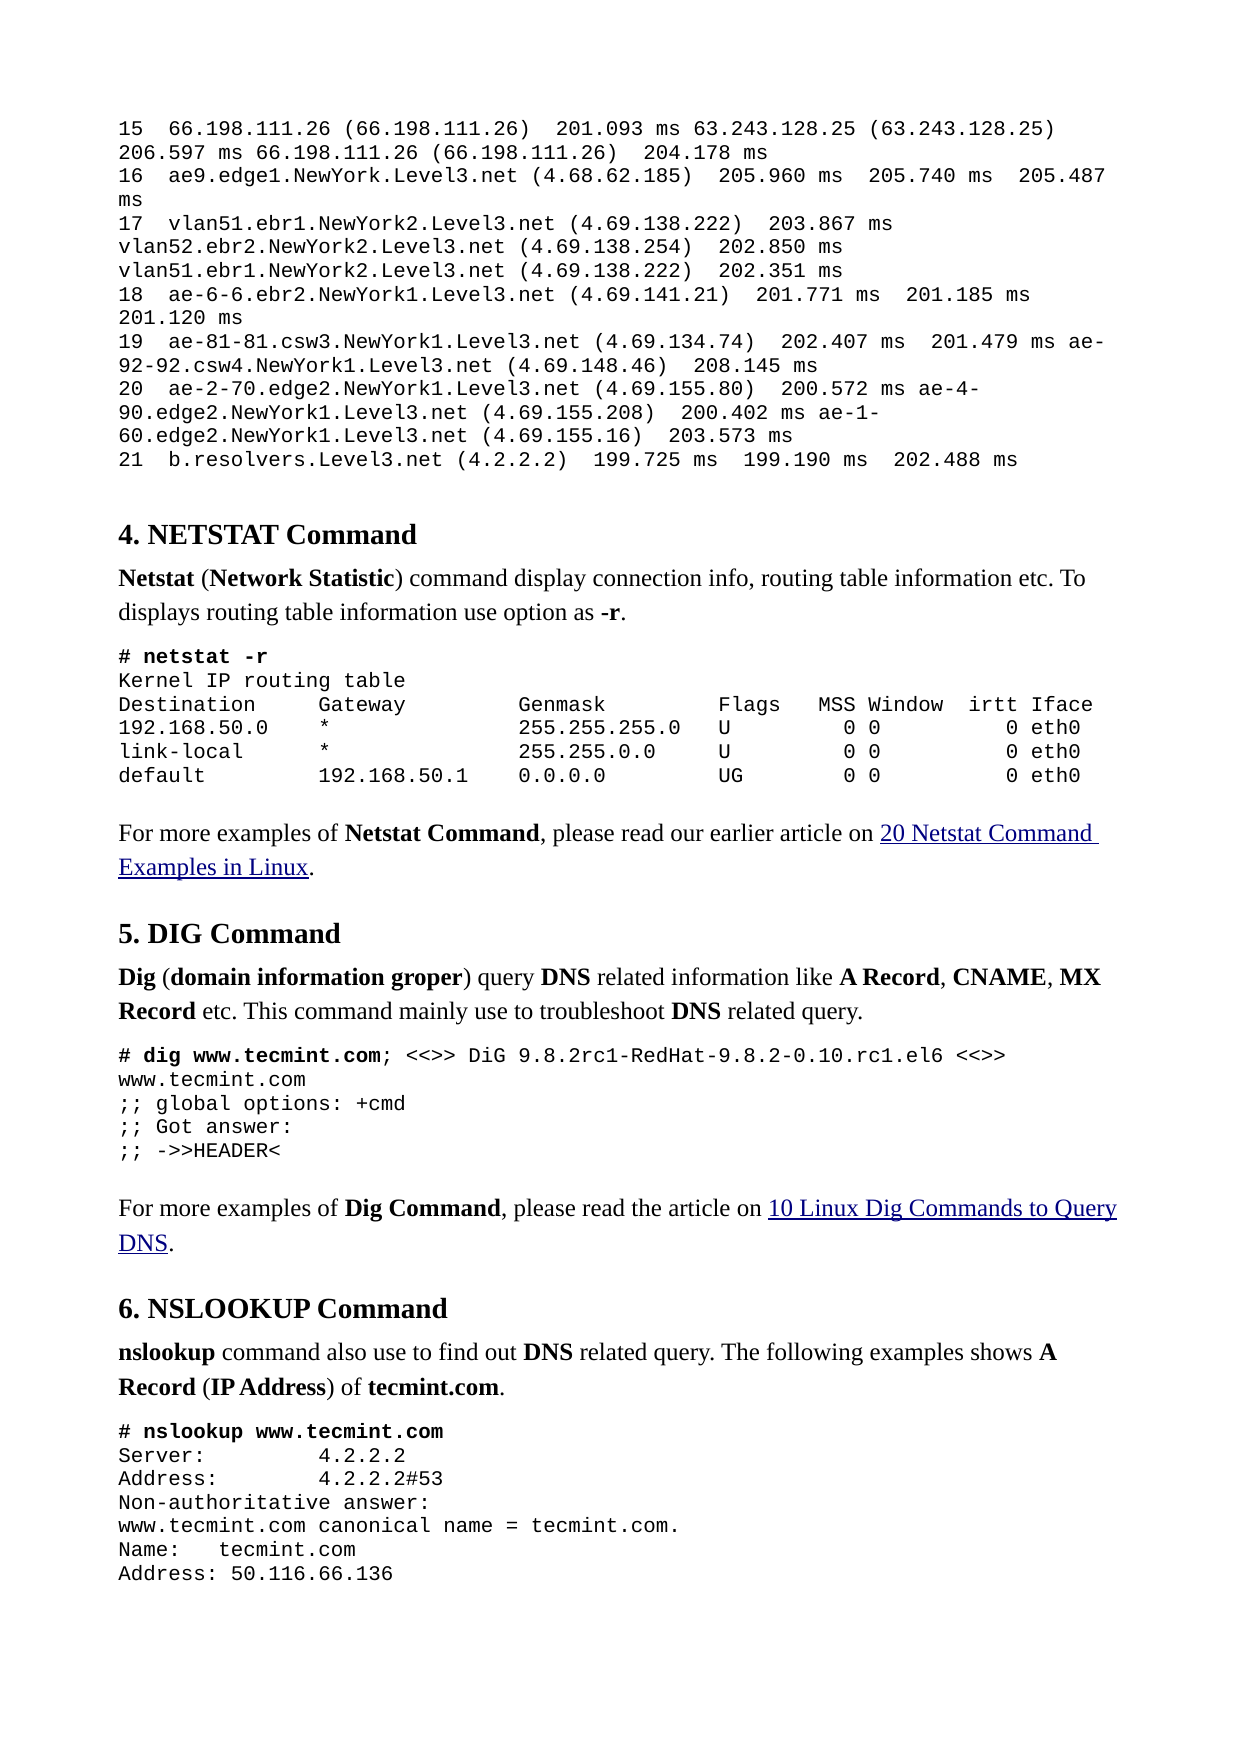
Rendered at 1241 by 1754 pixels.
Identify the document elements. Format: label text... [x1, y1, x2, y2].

text 20 ae-2-70.edge2.NewYork1.Level3.net (4.69.155.80) 200.572 ms ae-4-90.edge2.NewYork1.Level3.net (4.69.155.208) 200.402 ms ae-1-60.edge2.NewYork1.Level3.net (4.69.155.16) 203.573 ms [118, 378, 1122, 449]
text 19 ae-81-81.csw3.NewYork1.Level3.net (4.69.134.74) 202.407 ms 201.479 ms ae-92-92.csw4.NewYork1.Level3.net (4.69.148.46) 208.145 ms [118, 331, 1122, 378]
text 16 ae9.edge1.NewYork.Level3.net (4.68.62.185) 205.960 ms 205.740 ms 205.487 ms [118, 165, 1122, 213]
text ;; ->>HEADER< [118, 1140, 1122, 1164]
text default 192.168.50.1 0.0.0.0 UG 0 0 0 eth0 [118, 765, 1122, 788]
text 21 b.resolvers.Level3.net (4.2.2.2) 199.725 ms 199.190 ms 202.488 ms [118, 449, 1122, 473]
text Server: 4.2.2.2 [118, 1444, 1122, 1468]
subtitle 6. NSLOOKUP Command [118, 1291, 1122, 1325]
text For more examples of Netstat Command, please read our earlier article on 20 Netstat Command Examples in Linux. [118, 818, 1122, 881]
text Destination Gateway Genmask Flags MSS Window irtt Iface [118, 694, 1122, 717]
text 17 vlan51.ebr1.NewYork2.Level3.net (4.69.138.222) 203.867 ms vlan52.ebr2.NewYork2.Level3.net (4.69.138.254) 202.850 ms vlan51.ebr1.NewYork2.Level3.net (4.69.138.222) 202.351 ms [118, 213, 1122, 284]
subtitle 5. DIG Command [118, 916, 1122, 949]
text Address: 4.2.2.2#53 [118, 1468, 1122, 1492]
text # dig www.tecmint.com; <<>> DiG 9.8.2rc1-RedHat-9.8.2-0.10.rc1.el6 <<>> www.tecmint.com [118, 1046, 1122, 1093]
text Netstat (Network Statistic) command display connection info, routing table information etc. To displays routing table information use option as -r. [118, 563, 1122, 626]
text www.tecmint.com canonical name = tecmint.com. [118, 1516, 1122, 1539]
text ;; global options: +cmd [118, 1093, 1122, 1116]
text 192.168.50.0 * 255.255.255.0 U 0 0 0 eth0 [118, 717, 1122, 741]
text link-local * 255.255.0.0 U 0 0 0 eth0 [118, 741, 1122, 765]
text Dig (domain information groper) query DNS related information like A Record, CNAME, MX Record etc. This command mainly use to troubleshoot DNS related query. [118, 962, 1122, 1025]
text Address: 50.116.66.136 [118, 1563, 1122, 1586]
subtitle 4. NETSTAT Command [118, 517, 1122, 550]
text 18 ae-6-6.ebr2.NewYork1.Level3.net (4.69.141.21) 201.771 ms 201.185 ms 201.120 ms [118, 284, 1122, 331]
text ;; Got answer: [118, 1116, 1122, 1140]
text nslookup command also use to find out DNS related query. The following examples shows A Record (IP Address) of tecmint.com. [118, 1337, 1122, 1401]
text Non-authoritative answer: [118, 1492, 1122, 1516]
text # netstat -r [118, 646, 1122, 670]
text Kernel IP routing table [118, 670, 1122, 694]
text 15 66.198.111.26 (66.198.111.26) 201.093 ms 63.243.128.25 (63.243.128.25) 206.597 ms 66.198.111.26 (66.198.111.26) 204.178 ms [118, 118, 1122, 165]
text # nslookup www.tecmint.com [118, 1421, 1122, 1444]
text Name: tecmint.com [118, 1539, 1122, 1563]
text For more examples of Dig Command, please read the article on 10 Linux Dig Commands to Query DNS. [118, 1193, 1122, 1256]
